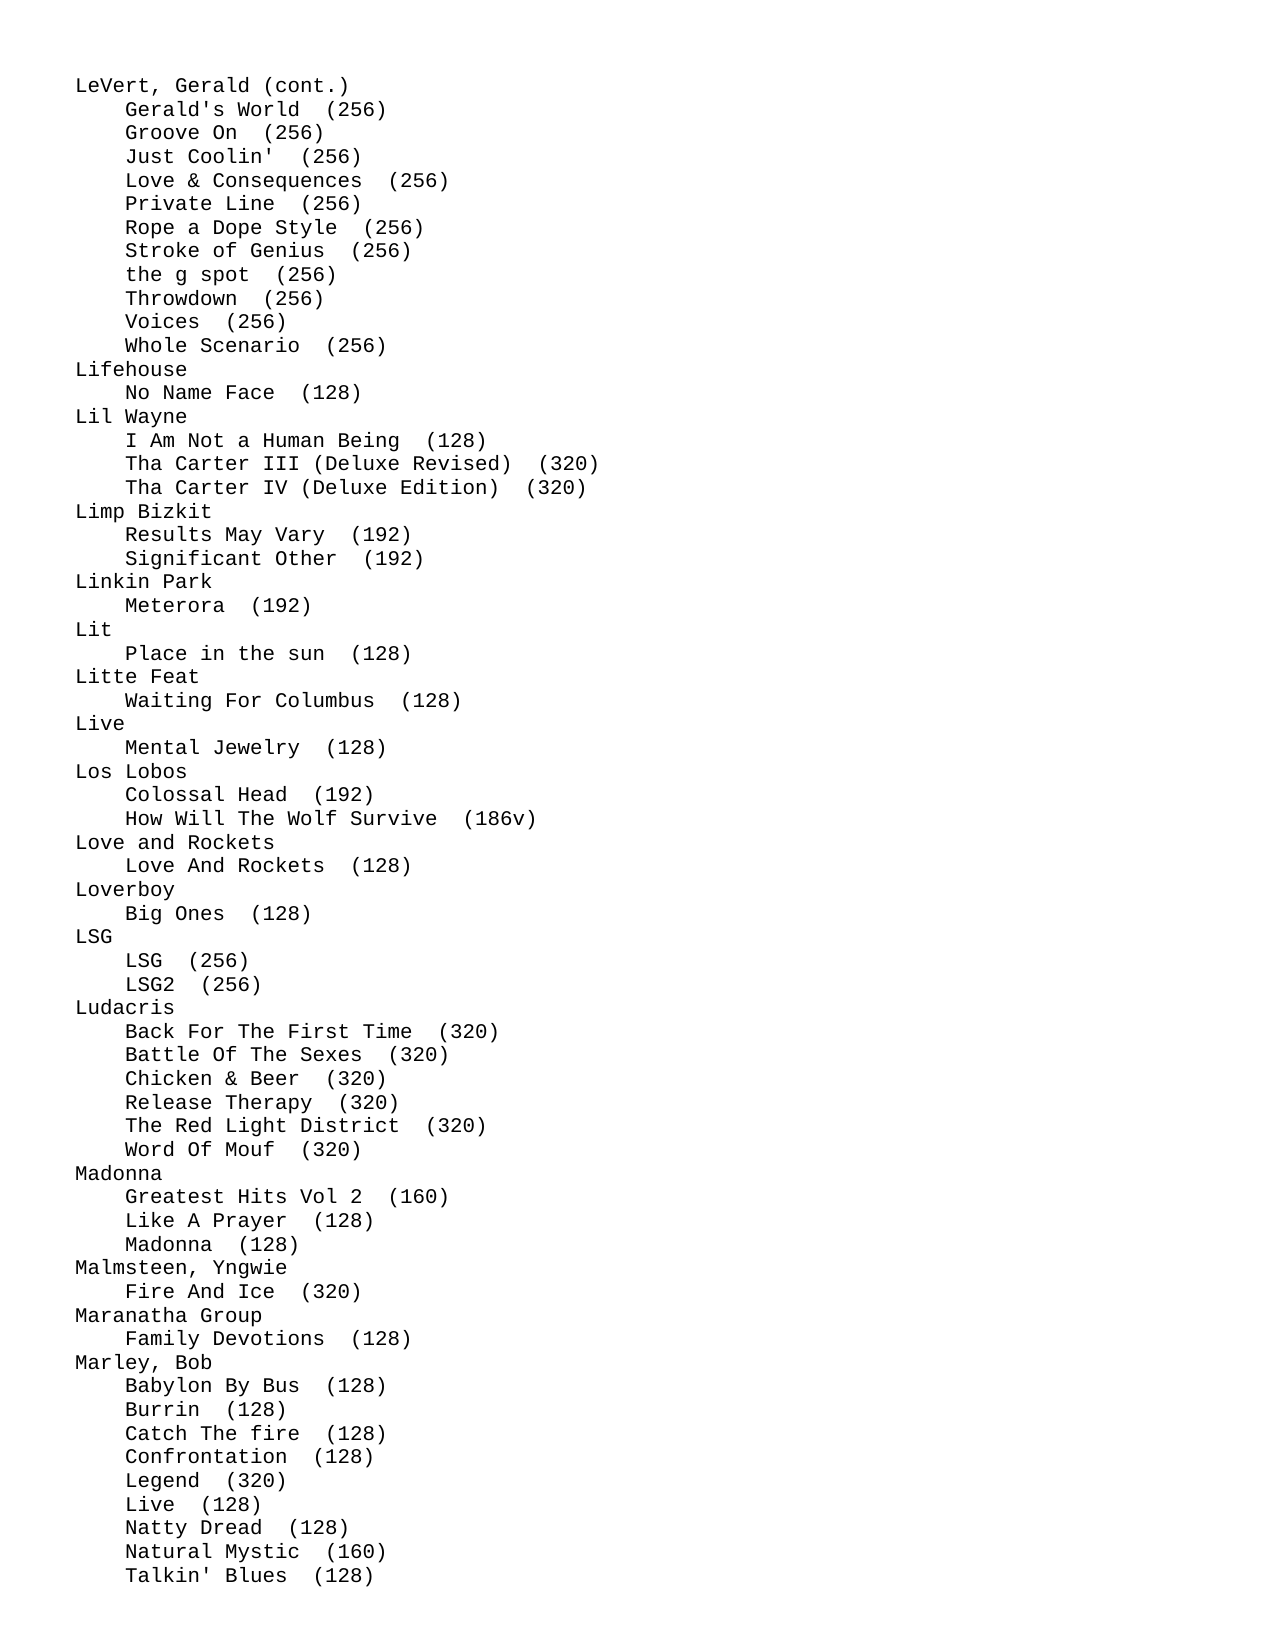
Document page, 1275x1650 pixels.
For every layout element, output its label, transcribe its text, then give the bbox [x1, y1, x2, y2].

text Malmsteen, Yngwie [75, 1257, 1200, 1281]
text Colossal Head (192) [75, 784, 1200, 808]
text Lil Wayne [75, 406, 1200, 430]
text Marley, Bob [75, 1352, 1200, 1376]
text How Will The Wolf Survive (186v) [75, 808, 1200, 832]
text Natty Dread (128) [75, 1517, 1200, 1541]
text Whole Scenario (256) [75, 335, 1200, 359]
text Loverboy [75, 879, 1200, 903]
text Greatest Hits Vol 2 (160) [75, 1186, 1200, 1210]
text Litte Feat [75, 666, 1200, 690]
text LSG2 (256) [75, 973, 1200, 997]
text No Name Face (128) [75, 382, 1200, 406]
text Chicken & Beer (320) [75, 1068, 1200, 1092]
text Back For The First Time (320) [75, 1021, 1200, 1044]
text the g spot (256) [75, 264, 1200, 288]
text I Am Not a Human Being (128) [75, 430, 1200, 453]
text Ludacris [75, 997, 1200, 1021]
text Catch The fire (128) [75, 1423, 1200, 1446]
text Los Lobos [75, 761, 1200, 784]
text Battle Of The Sexes (320) [75, 1044, 1200, 1068]
text Just Coolin' (256) [75, 146, 1200, 169]
text Throwdown (256) [75, 288, 1200, 311]
text Burrin (128) [75, 1399, 1200, 1423]
text Like A Prayer (128) [75, 1210, 1200, 1234]
text Meterora (192) [75, 595, 1200, 619]
text Big Ones (128) [75, 903, 1200, 926]
text LSG [75, 926, 1200, 950]
text Lifehouse [75, 359, 1200, 382]
text Love and Rockets [75, 832, 1200, 855]
text Gerald's World (256) [75, 99, 1200, 122]
text Waiting For Columbus (128) [75, 690, 1200, 713]
text LeVert, Gerald (cont.) [75, 75, 1200, 99]
text Release Therapy (320) [75, 1092, 1200, 1115]
text Linkin Park [75, 572, 1200, 595]
text Place in the sun (128) [75, 642, 1200, 666]
text Voices (256) [75, 311, 1200, 335]
text Limp Bizkit [75, 501, 1200, 524]
text Love & Consequences (256) [75, 169, 1200, 193]
text Tha Carter IV (Deluxe Edition) (320) [75, 477, 1200, 501]
text Results May Vary (192) [75, 524, 1200, 548]
text Stroke of Genius (256) [75, 241, 1200, 264]
text Family Devotions (128) [75, 1328, 1200, 1352]
text Word Of Mouf (320) [75, 1139, 1200, 1163]
text The Red Light District (320) [75, 1115, 1200, 1139]
text Talkin' Blues (128) [75, 1565, 1200, 1588]
text Rope a Dope Style (256) [75, 217, 1200, 241]
text Madonna (128) [75, 1234, 1200, 1257]
text Confrontation (128) [75, 1446, 1200, 1470]
text Babylon By Bus (128) [75, 1376, 1200, 1399]
text Maranatha Group [75, 1304, 1200, 1328]
text Legend (320) [75, 1470, 1200, 1494]
text Significant Other (192) [75, 548, 1200, 572]
text Live (128) [75, 1494, 1200, 1517]
text Lit [75, 619, 1200, 642]
text Tha Carter III (Deluxe Revised) (320) [75, 453, 1200, 477]
text Fire And Ice (320) [75, 1281, 1200, 1304]
text Private Line (256) [75, 193, 1200, 217]
text Groove On (256) [75, 122, 1200, 146]
text LSG (256) [75, 950, 1200, 973]
text Mental Jewelry (128) [75, 737, 1200, 761]
text Madonna [75, 1163, 1200, 1186]
text Love And Rockets (128) [75, 855, 1200, 879]
text Live [75, 713, 1200, 737]
text Natural Mystic (160) [75, 1541, 1200, 1565]
